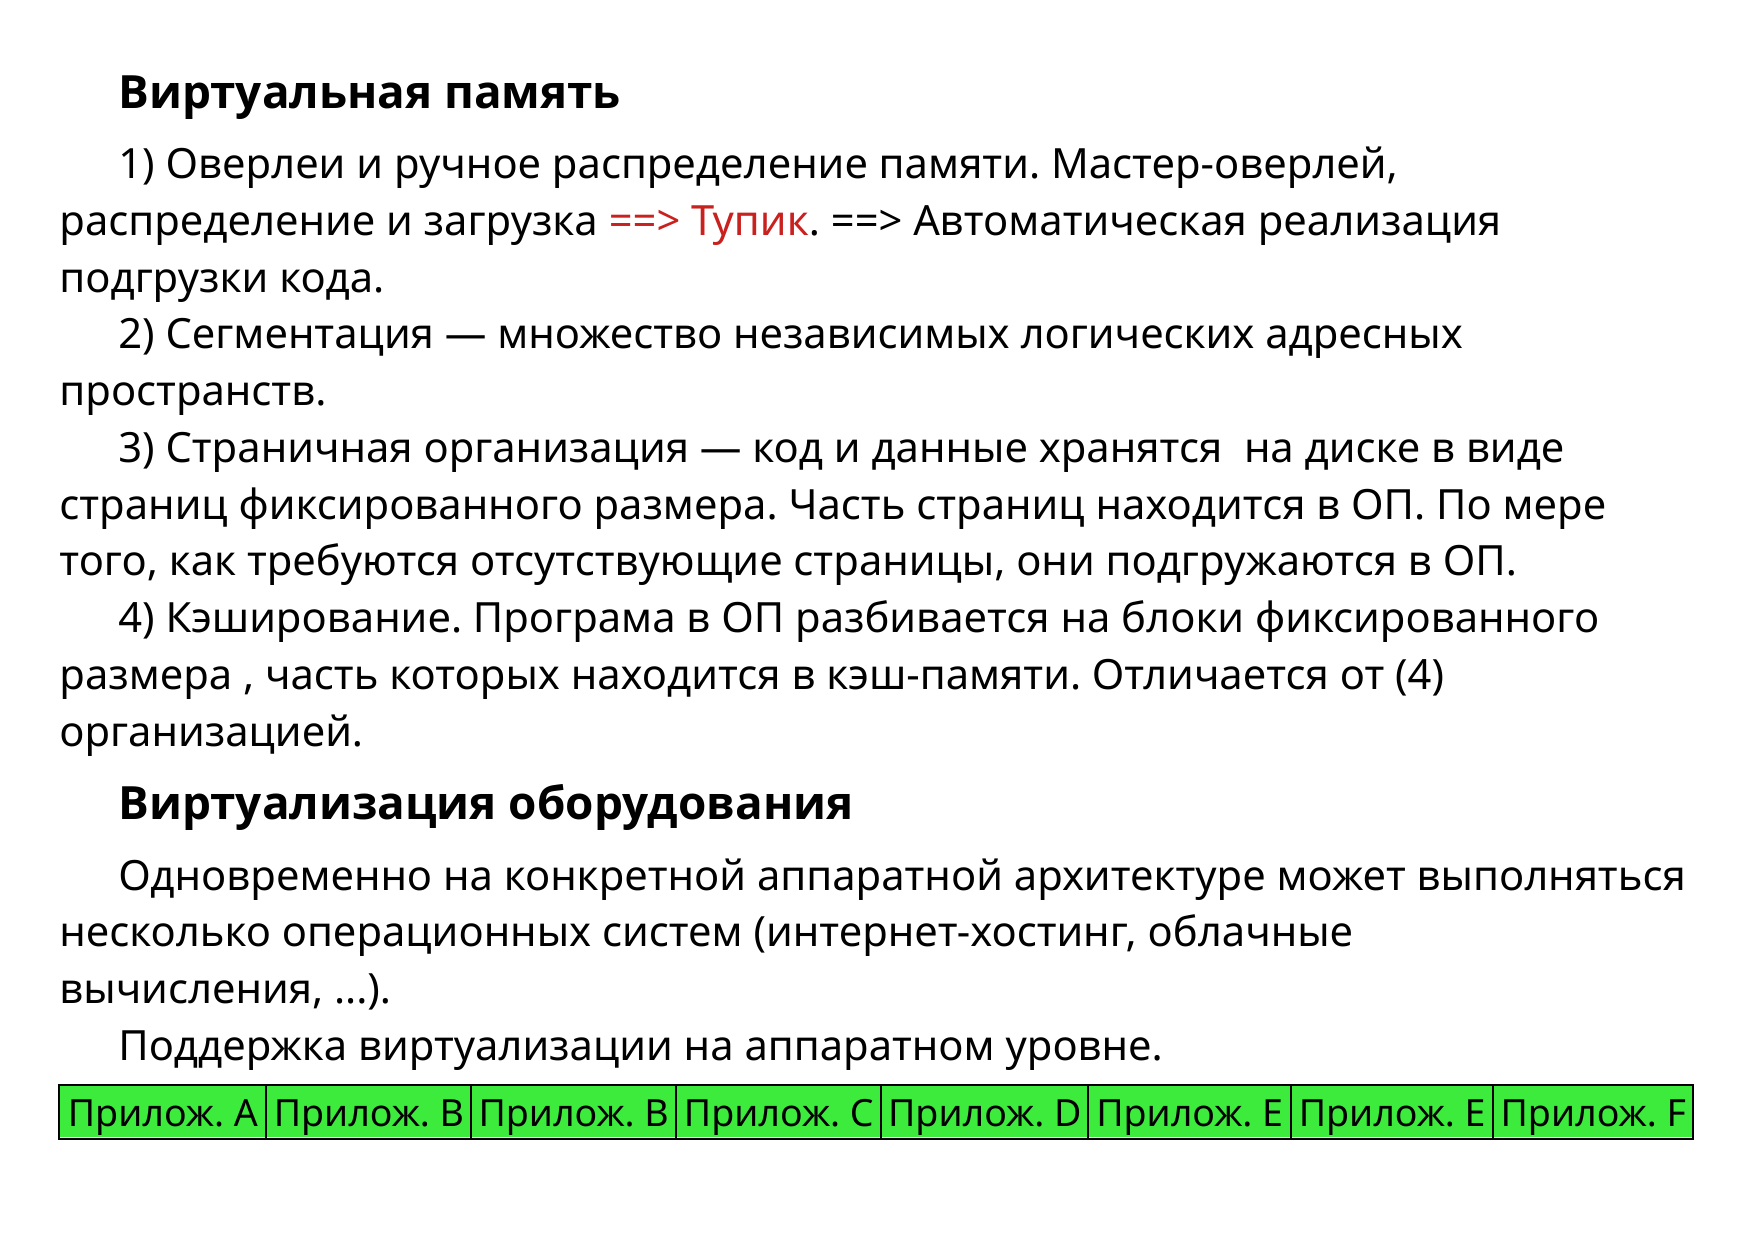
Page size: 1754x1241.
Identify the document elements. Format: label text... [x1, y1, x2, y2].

table_header Прилож. A [60, 1086, 265, 1137]
table_header Прилож. F [1494, 1086, 1692, 1137]
text 4) Кэширование. Програма в ОП разбивается на блоки фиксированного размера , часть которых находится в кэш-памяти. Отличается от (4) организацией. [59, 588, 1695, 758]
table_header Прилож. C [677, 1086, 880, 1137]
text 1) Оверлеи и ручное распределение памяти. Мастер-оверлей, распределение и загрузка ==> Тупик. ==> Автоматическая реализация подгрузки кода. [59, 134, 1695, 304]
table_header Прилож. E [1292, 1086, 1492, 1137]
text 2) Сегментация — множество независимых логических адресных пространств. [59, 304, 1695, 418]
table_header Прилож. B [267, 1086, 470, 1137]
table_header Прилож. E [1089, 1086, 1290, 1137]
table_header Прилож. D [882, 1086, 1087, 1137]
text Одновременно на конкретной аппаратной архитектуре может выполняться несколько операционных систем (интернет-хостинг, облачные вычисления, ...). [59, 846, 1695, 1016]
text 3) Страничная организация — код и данные хранятся на диске в виде страниц фиксированного размера. Часть страниц находится в ОП. По мере того, как требуются отсутствующие страницы, они подгружаются в ОП. [59, 418, 1695, 588]
table_header Прилож. B [472, 1086, 675, 1137]
text Поддержка виртуализации на аппаратном уровне. [59, 1016, 1695, 1073]
